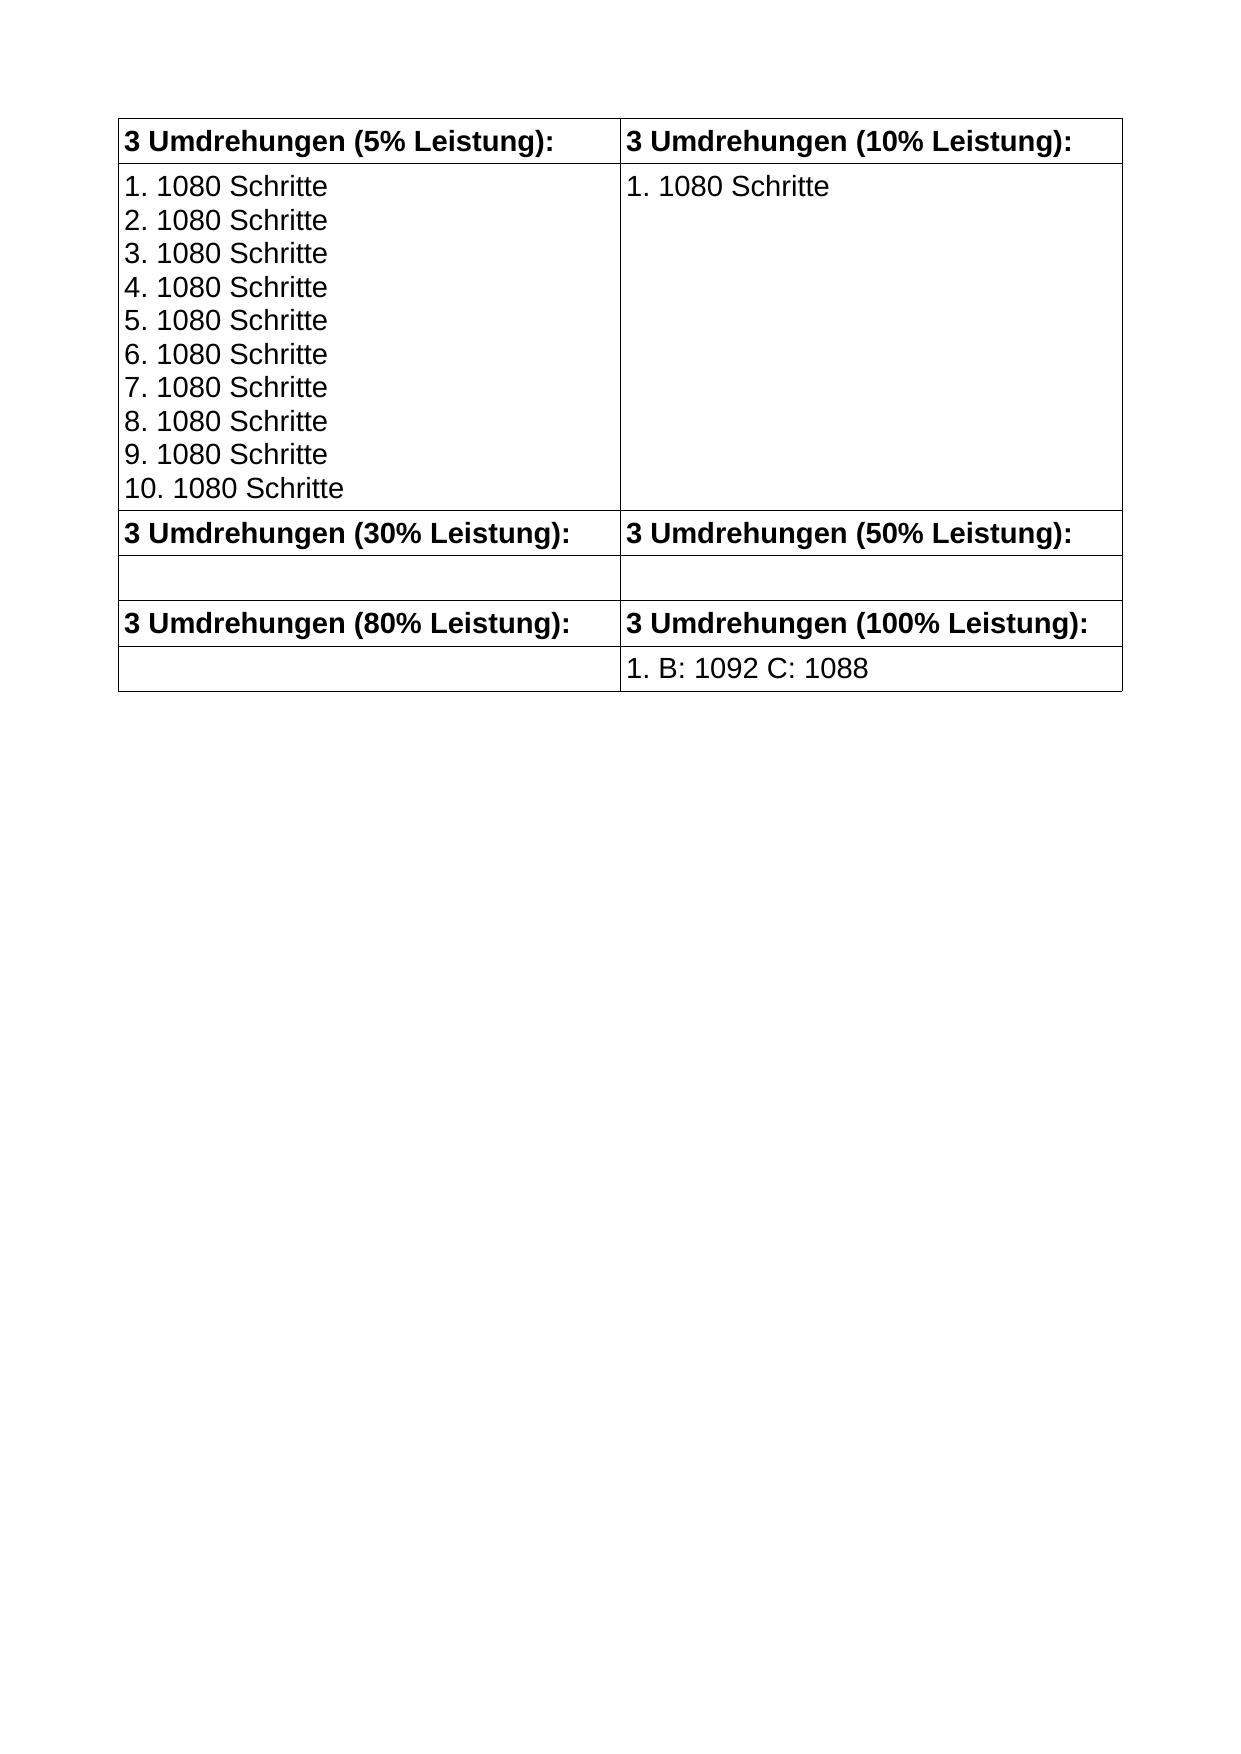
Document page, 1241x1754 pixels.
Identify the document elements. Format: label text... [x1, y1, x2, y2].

table_cell 3 Umdrehungen (100% Leistung): [621, 601, 1122, 646]
table_cell 3 Umdrehungen (50% Leistung): [621, 511, 1122, 555]
table_cell [621, 556, 1122, 600]
table_cell 3 Umdrehungen (80% Leistung): [119, 601, 620, 646]
table_cell 1. 1080 Schritte 2. 1080 Schritte 3. 1080 Schritte 4. 1080 Schritte 5. 1080 Schritte 6. 1080 Schritte 7. 1080 Schritte 8. 1080 Schritte 9. 1080 Schritte 10. 1080 Schritte [119, 164, 620, 510]
table_cell [119, 647, 620, 691]
table_cell 1. 1080 Schritte [621, 164, 1122, 510]
table_header 3 Umdrehungen (10% Leistung): [621, 119, 1122, 163]
table_cell [119, 556, 620, 600]
table_header 3 Umdrehungen (5% Leistung): [119, 119, 620, 163]
table_cell 3 Umdrehungen (30% Leistung): [119, 511, 620, 555]
table_cell 1. B: 1092 C: 1088 [621, 647, 1122, 691]
